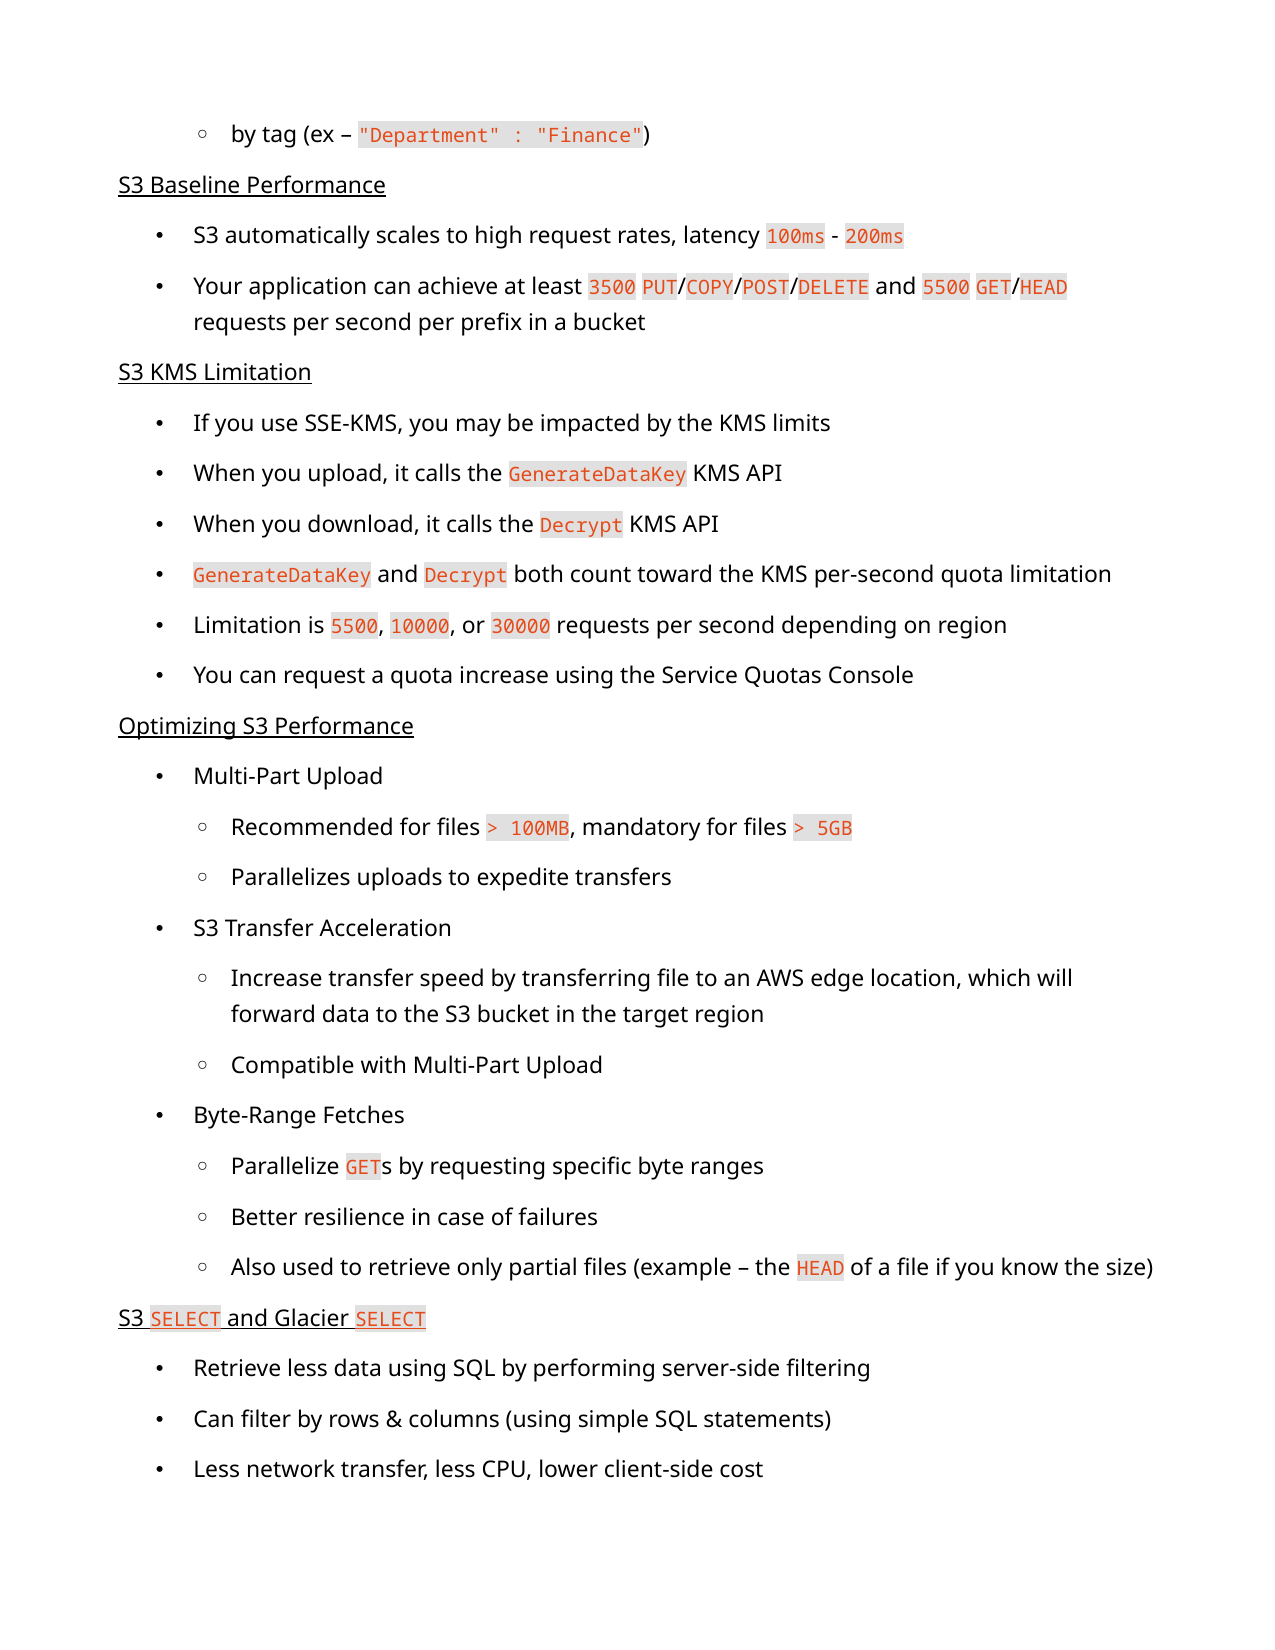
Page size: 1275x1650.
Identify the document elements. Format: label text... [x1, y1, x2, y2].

list Compatible with Multi-Part Upload [193, 1049, 1157, 1080]
list Parallelize GETs by requesting specific byte ranges [193, 1150, 1157, 1181]
list Increase transfer speed by transferring file to an AWS edge location, which will forward data to the S3 bucket in the target region [193, 962, 1157, 1029]
text S3 SELECT and Glacier SELECT [118, 1301, 1157, 1333]
list Retrieve less data using SQL by performing server-side filtering [156, 1352, 1157, 1383]
list Byte-Range Fetches [156, 1099, 1157, 1131]
list GenerateDataKey and Decrypt both count toward the KMS per-second quota limitation [156, 558, 1157, 589]
list Parallelizes uploads to expedite transfers [193, 861, 1157, 893]
list Your application can achieve at least 3500 PUT/COPY/POST/DELETE and 5500 GET/HEAD requests per second per prefix in a bucket [156, 270, 1157, 337]
list When you upload, it calls the GenerateDataKey KMS API [156, 457, 1157, 488]
list Multi-Part Upload [156, 760, 1157, 792]
list Also used to retrieve only partial files (example – the HEAD of a file if you know the size) [193, 1251, 1157, 1282]
list Better resilience in case of failures [193, 1200, 1157, 1232]
list Less network transfer, less CPU, lower client-side cost [156, 1453, 1157, 1484]
text Optimizing S3 Performance [118, 710, 1157, 741]
text S3 KMS Limitation [118, 356, 1157, 387]
list Recommended for files > 100MB, mandatory for files > 5GB [193, 811, 1157, 842]
list If you use SSE-KMS, you may be impacted by the KMS limits [156, 407, 1157, 438]
list You can request a quota increase using the Service Quotas Console [156, 659, 1157, 691]
text S3 Baseline Performance [118, 169, 1157, 200]
list When you download, it calls the Decrypt KMS API [156, 508, 1157, 539]
list Can filter by rows & columns (using simple SQL statements) [156, 1402, 1157, 1434]
list by tag (ex – "Department" : "Finance") [193, 118, 1157, 149]
list Limitation is 5500, 10000, or 30000 requests per second depending on region [156, 609, 1157, 640]
list S3 Transfer Acceleration [156, 912, 1157, 943]
list S3 automatically scales to high request rates, latency 100ms - 200ms [156, 219, 1157, 250]
